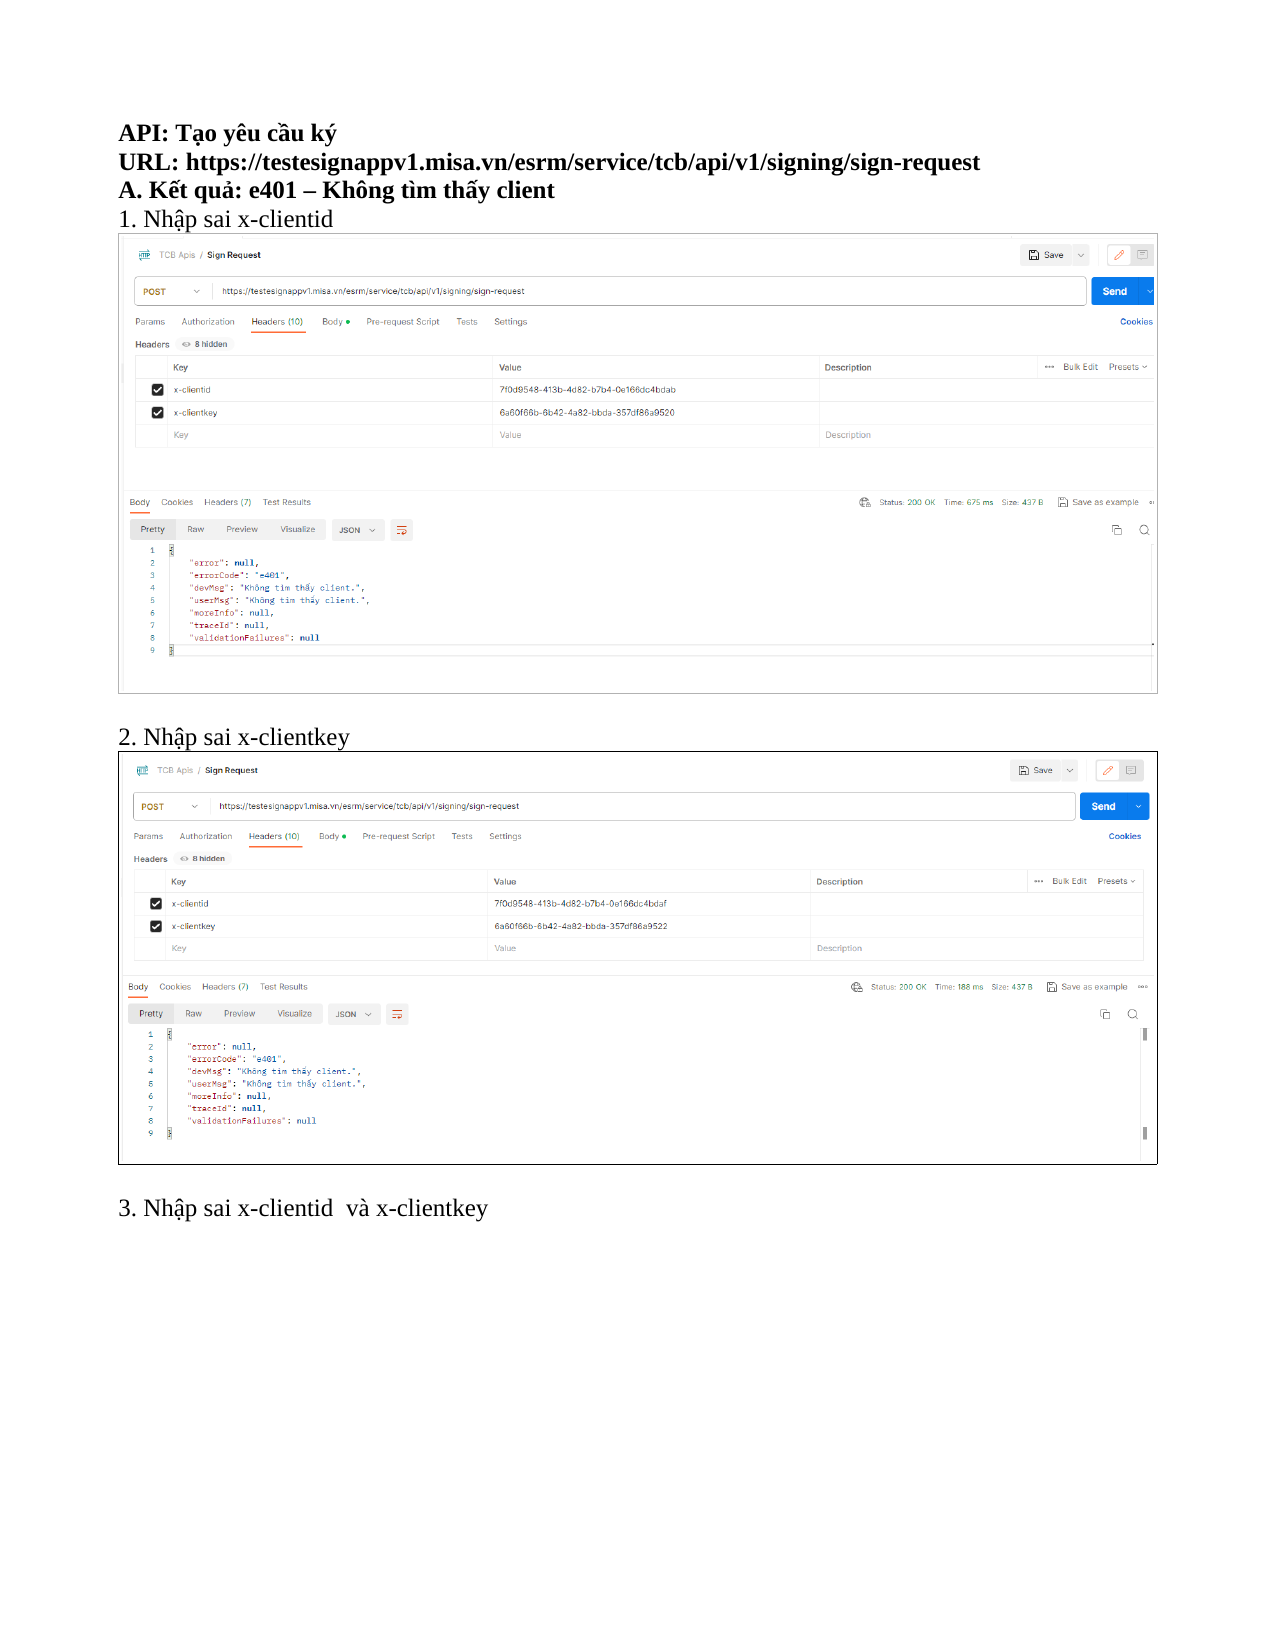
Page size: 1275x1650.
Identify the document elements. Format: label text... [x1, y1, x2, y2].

picture [121, 236, 1154, 691]
text API: Tạo yêu cầu ký [118, 118, 1157, 147]
text URL: https://testesignappv1.misa.vn/esrm/service/tcb/api/v1/signing/sign-request [118, 147, 1157, 176]
text A. Kết quả: e401 – Không tìm thấy client [118, 176, 1157, 204]
text 3. Nhập sai x-clientid và x-clientkey [118, 1193, 1157, 1222]
picture [121, 754, 1154, 1161]
text 1. Nhập sai x-clientid [118, 204, 1157, 233]
text 2. Nhập sai x-clientkey [118, 722, 1157, 751]
